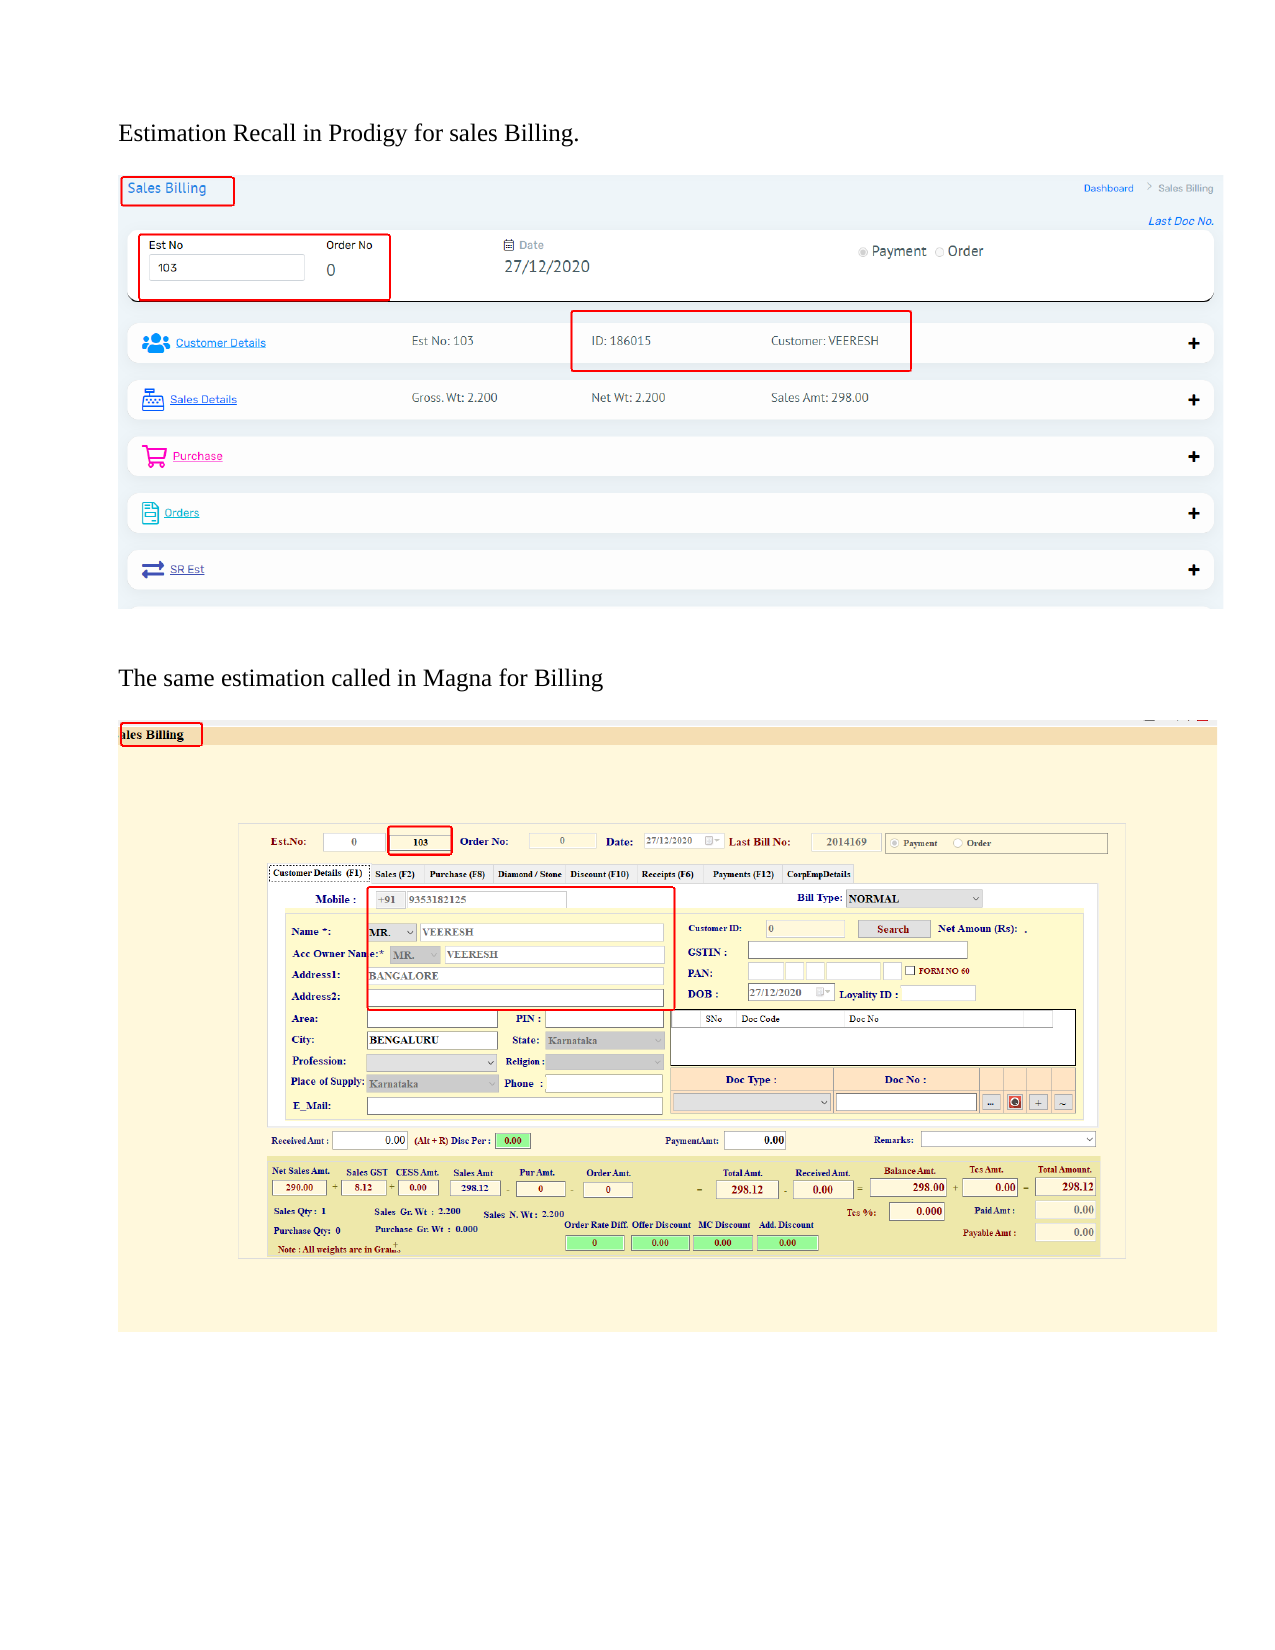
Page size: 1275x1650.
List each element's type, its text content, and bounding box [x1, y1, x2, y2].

text Estimation Recall in Prodigy for sales Billing. [118, 118, 1157, 147]
text The same estimation called in Magna for Billing [118, 663, 1157, 692]
